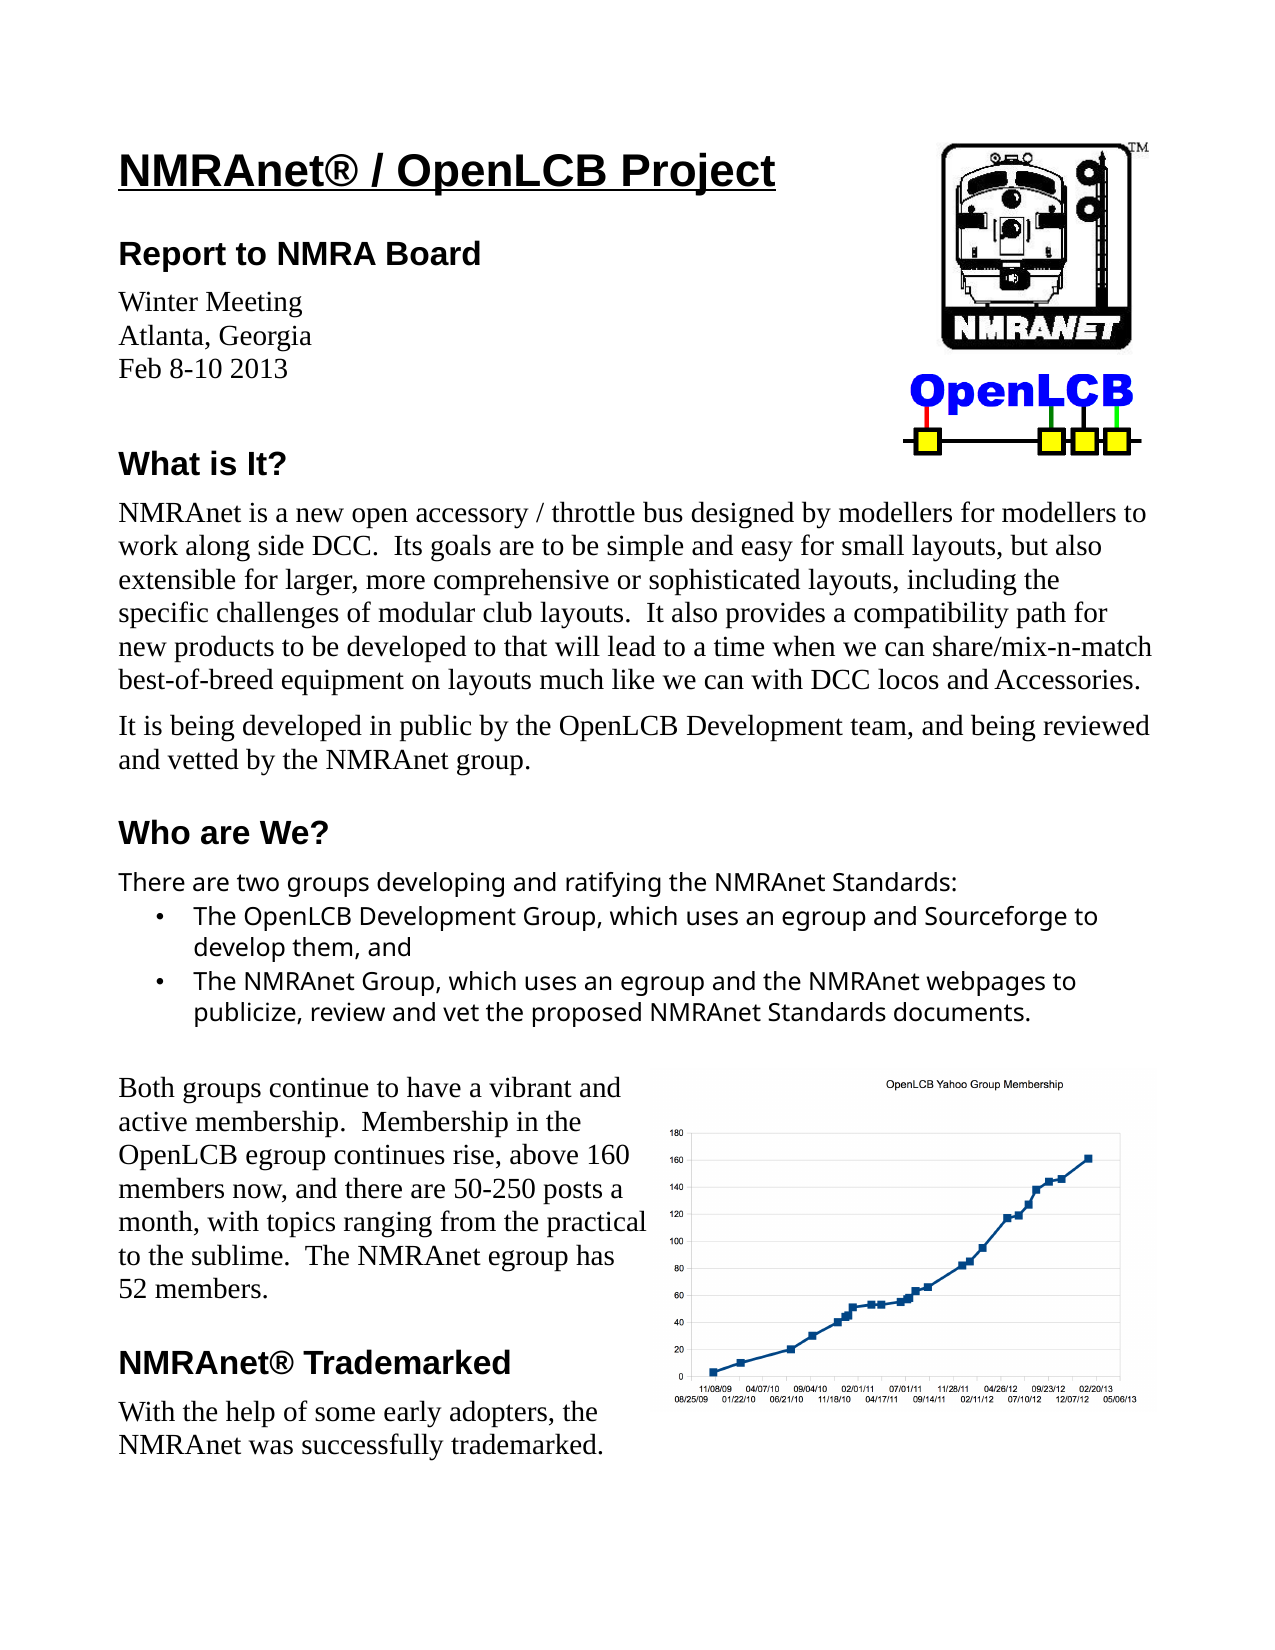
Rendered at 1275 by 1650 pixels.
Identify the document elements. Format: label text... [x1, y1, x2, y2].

subtitle NMRAnet® Trademarked [118, 1343, 650, 1381]
text There are two groups developing and ratifying the NMRAnet Standards: [118, 864, 1157, 898]
subtitle What is It? [118, 444, 1157, 482]
picture [650, 1068, 1158, 1412]
text With the help of some early adopters, the NMRAnet was successfully trademarked. [118, 1394, 1157, 1461]
list The NMRAnet Group, which uses an egroup and the NMRAnet webpages to publicize, review and vet the proposed NMRAnet Standards documents. [156, 964, 1157, 1029]
text NMRAnet is a new open accessory / throttle bus designed by modellers for modellers to work along side DCC. Its goals are to be simple and easy for small layouts, but also extensible for larger, more comprehensive or sophisticated layouts, including the specific challenges of modular club layouts. It also provides a compatibility path for new products to be developed to that will lead to a time when we can share/mix-n-match best-of-breed equipment on layouts much like we can with DCC locos and Accessories. [118, 495, 1157, 696]
list The OpenLCB Development Group, which uses an egroup and Sourceforge to develop them, and [156, 898, 1157, 964]
text Feb 8-10 2013 [118, 352, 920, 385]
text Winter Meeting [118, 284, 920, 318]
subtitle Who are We? [118, 813, 1157, 852]
text Atlanta, Georgia [118, 318, 920, 352]
text It is being developed in public by the OpenLCB Development team, and being reviewed and vetted by the NMRAnet group. [118, 708, 1157, 776]
subtitle NMRAnet® / OpenLCB Project [118, 143, 920, 196]
picture [900, 118, 1157, 456]
text Both groups continue to have a vibrant and active membership. Membership in the OpenLCB egroup continues rise, above 160 members now, and there are 50-250 posts a month, with topics ranging from the practical to the sublime. The NMRAnet egroup has 52 members. [118, 1070, 650, 1305]
subtitle Report to NMRA Board [118, 233, 920, 272]
